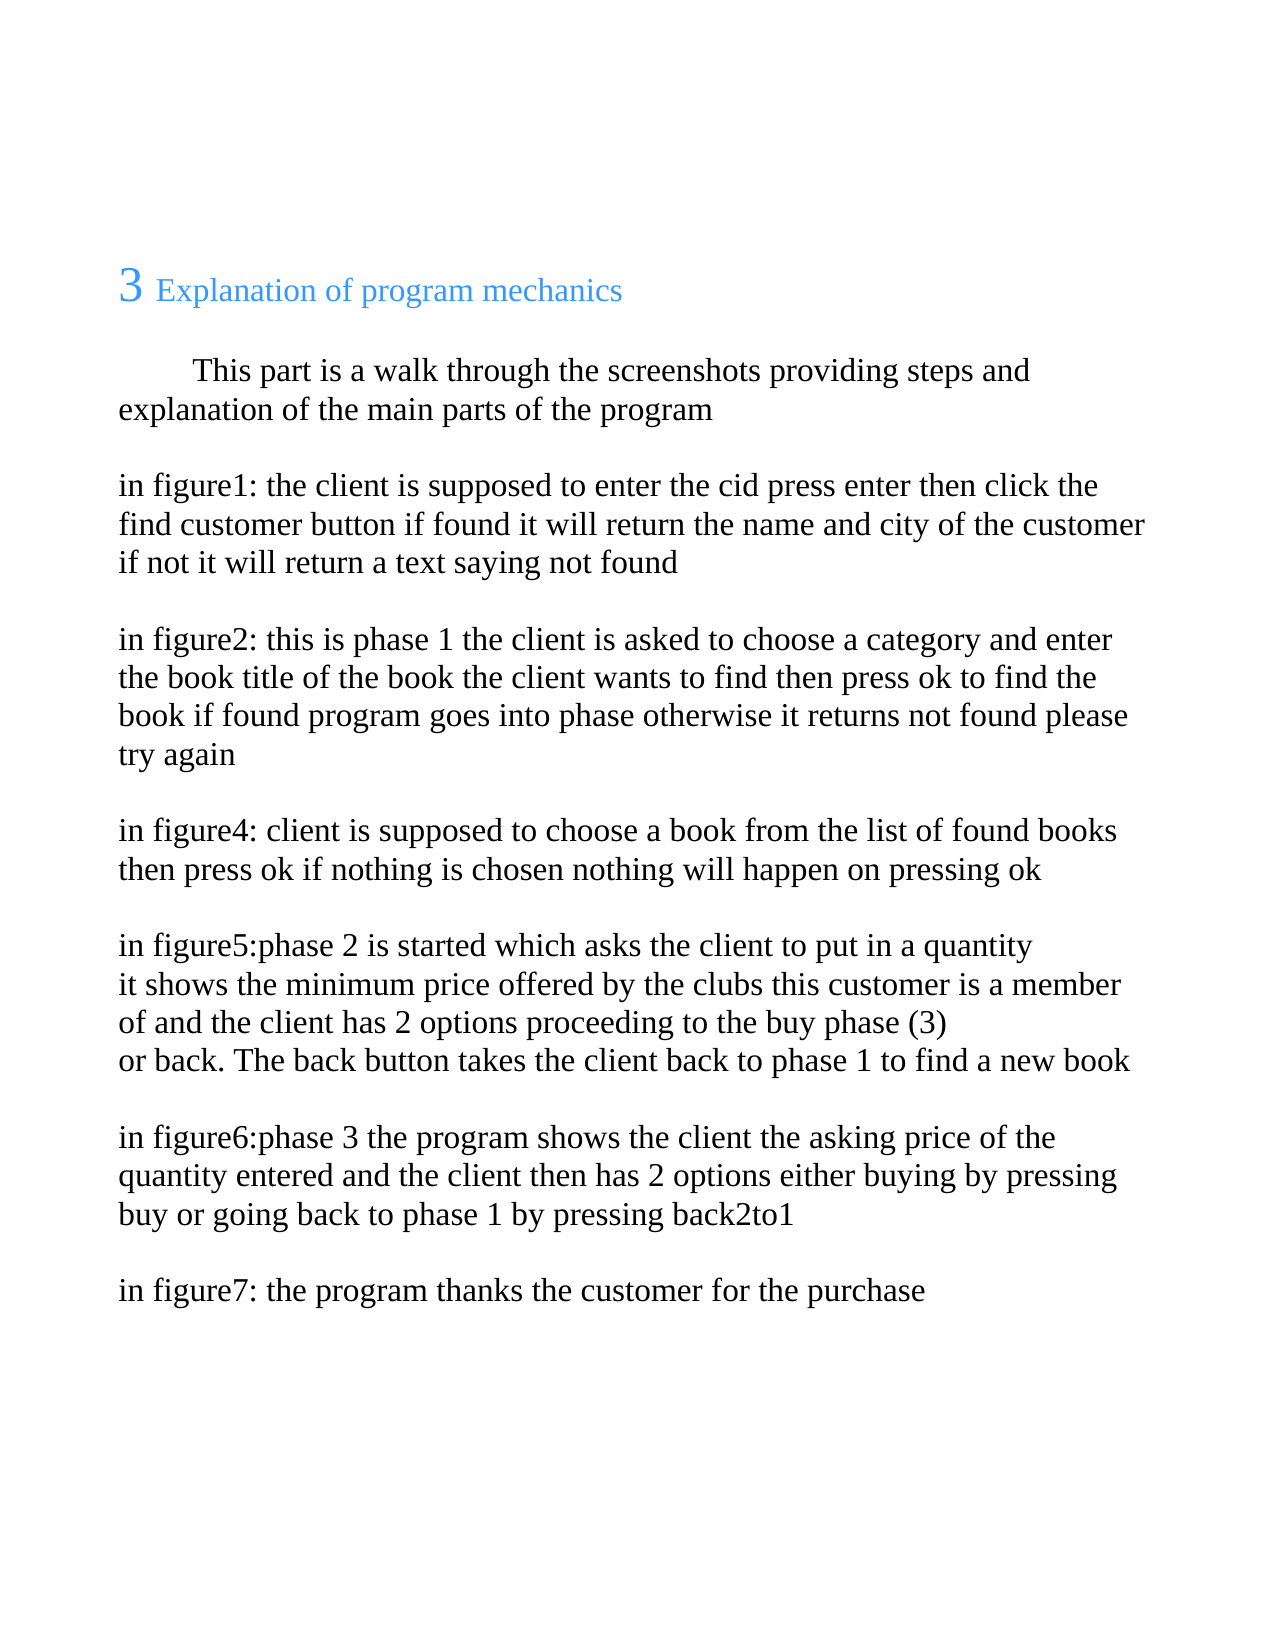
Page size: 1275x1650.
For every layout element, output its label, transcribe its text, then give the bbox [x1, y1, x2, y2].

text 3 Explanation of program mechanics [118, 255, 1157, 312]
text it shows the minimum price offered by the clubs this customer is a member of and the client has 2 options proceeding to the buy phase (3) [118, 964, 1157, 1041]
text in figure7: the program thanks the customer for the purchase [118, 1271, 1157, 1309]
text if not it will return a text saying not found [118, 542, 1157, 581]
text in figure1: the client is supposed to enter the cid press enter then click the find customer button if found it will return the name and city of the customer [118, 466, 1157, 542]
text or back. The back button takes the client back to phase 1 to find a new book [118, 1041, 1157, 1079]
text in figure2: this is phase 1 the client is asked to choose a category and enter the book title of the book the client wants to find then press ok to find the book if found program goes into phase otherwise it returns not found please try again [118, 619, 1157, 772]
text in figure5:phase 2 is started which asks the client to put in a quantity [118, 926, 1157, 964]
text This part is a walk through the screenshots providing steps and explanation of the main parts of the program [118, 351, 1157, 427]
text in figure6:phase 3 the program shows the client the asking price of the quantity entered and the client then has 2 options either buying by pressing buy or going back to phase 1 by pressing back2to1 [118, 1117, 1157, 1232]
text in figure4: client is supposed to choose a book from the list of found books then press ok if nothing is chosen nothing will happen on pressing ok [118, 811, 1157, 887]
